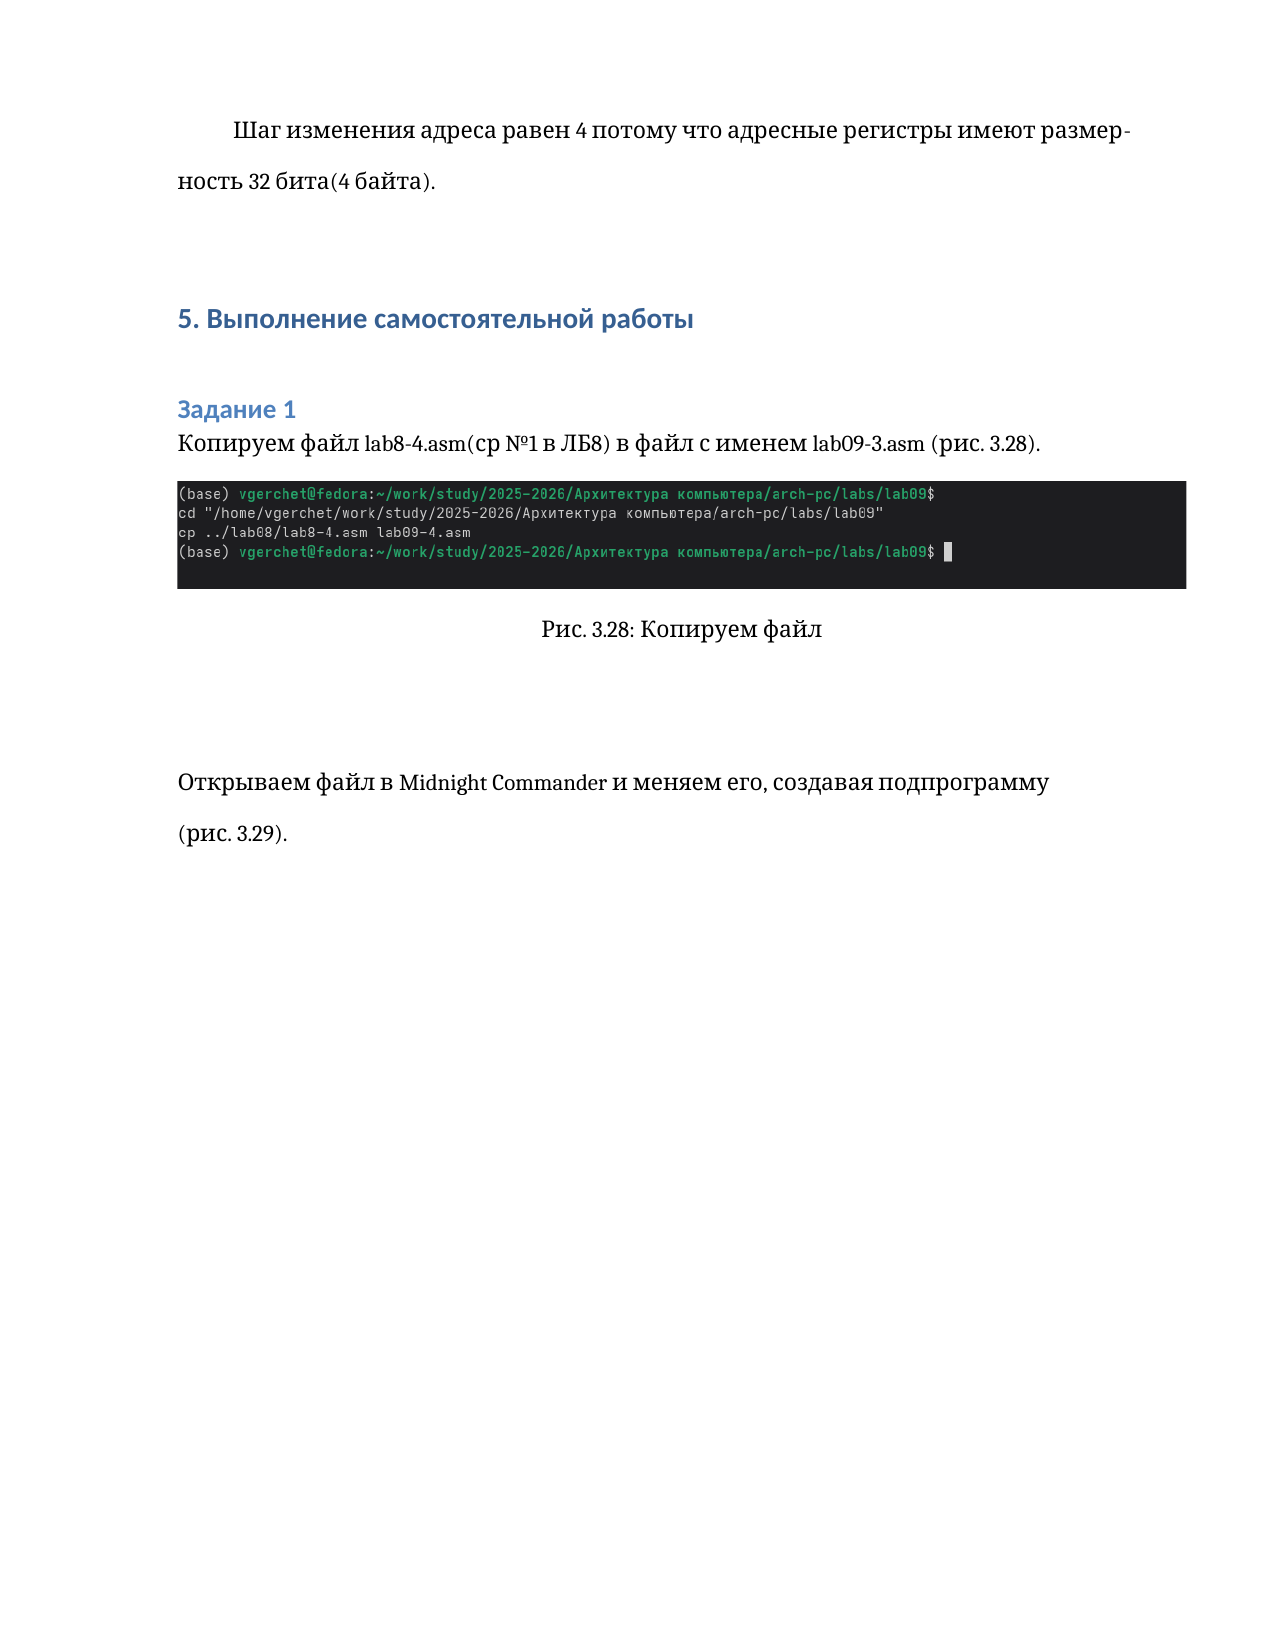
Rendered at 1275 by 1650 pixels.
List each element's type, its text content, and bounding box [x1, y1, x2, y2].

text Шаг изменения адреса равен 4 потому что адресные регистры имеют размер- [177, 118, 1186, 144]
text Открываем файл в Midnight Commander и меняем его, создавая подпрограмму [177, 770, 1186, 796]
picture [177, 481, 1187, 589]
text (рис. 3.29). [177, 821, 1186, 847]
text Копируем файл lab8-4.asm(ср №1 в ЛБ8) в файл с именем lab09-3.asm (рис. 3.28). [177, 430, 1186, 457]
text ность 32 бита(4 байта). [177, 169, 1186, 196]
subtitle 5. Выполнение самостоятельной работы [177, 300, 1186, 336]
text Рис. 3.28: Копируем файл [177, 589, 1186, 643]
subtitle Задание 1 [177, 392, 1186, 425]
